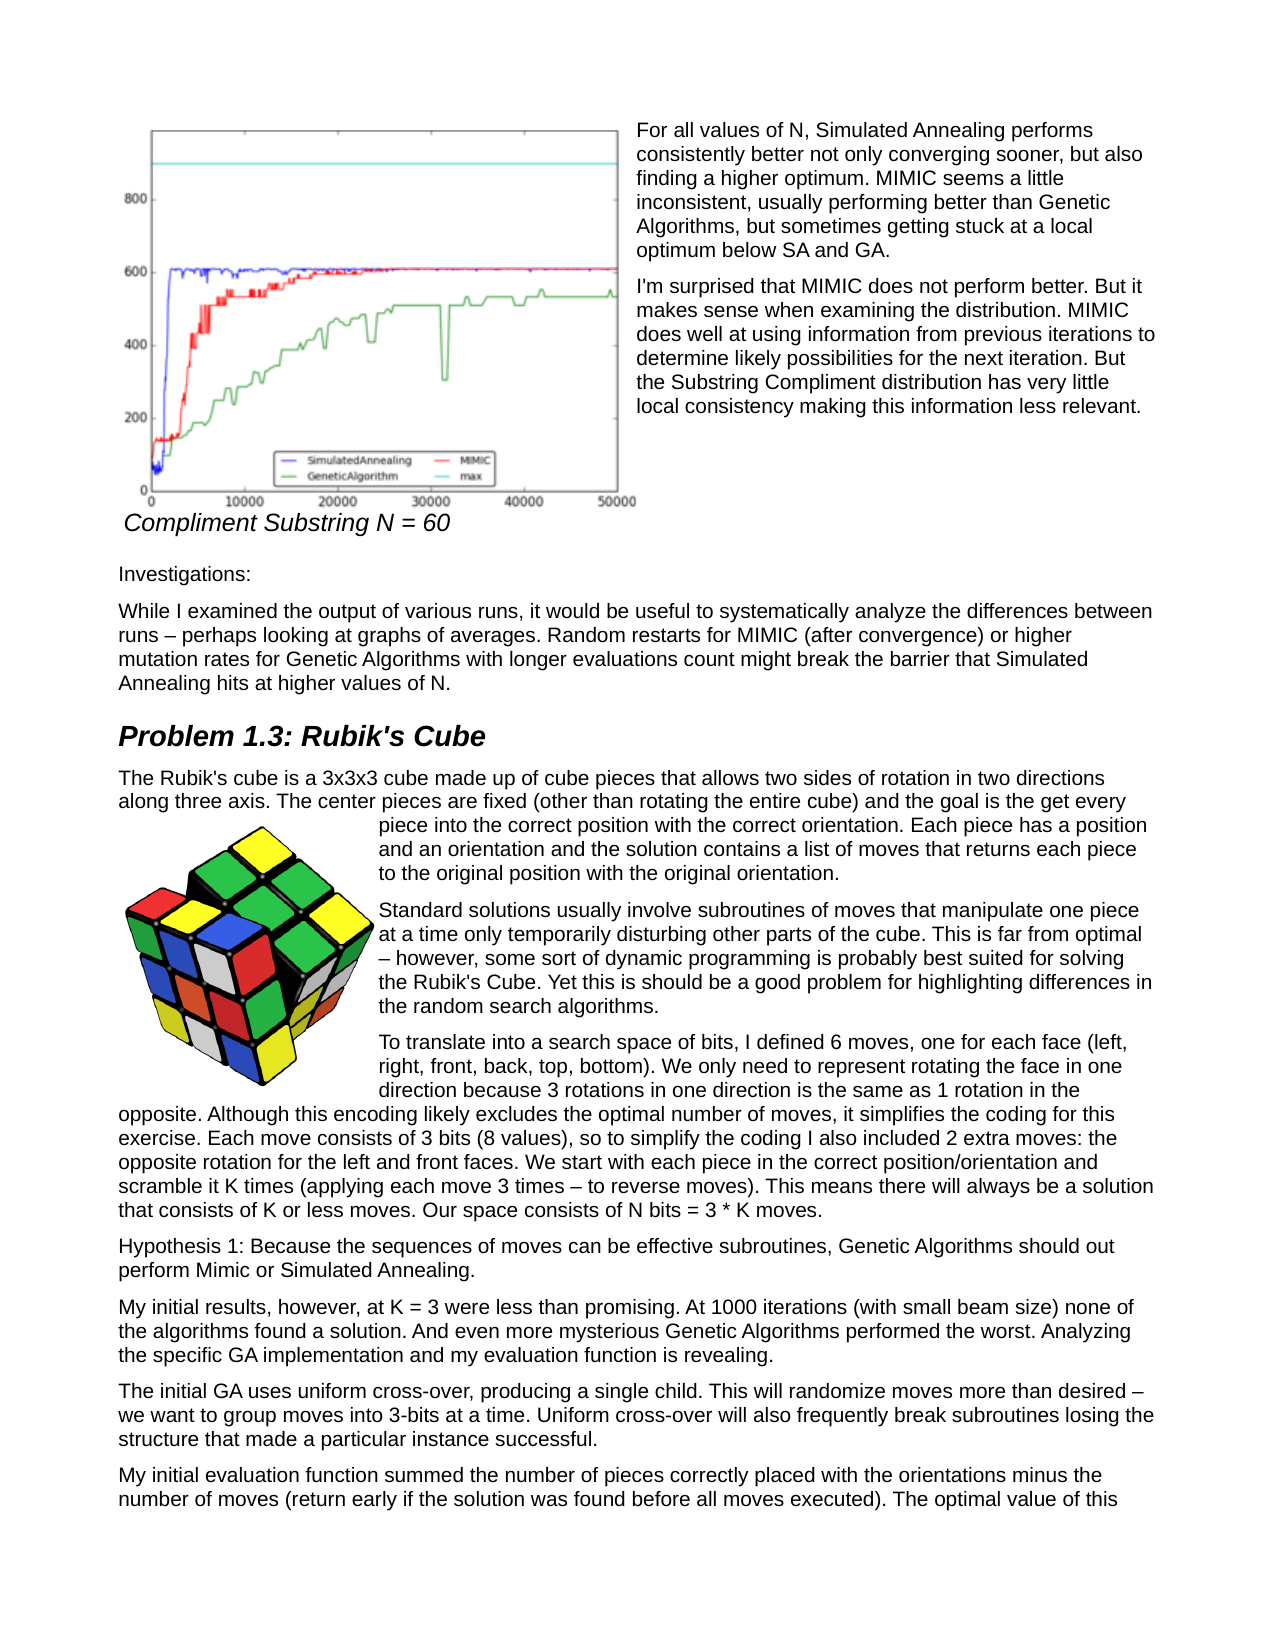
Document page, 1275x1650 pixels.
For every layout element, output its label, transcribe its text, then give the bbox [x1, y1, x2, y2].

text My initial evaluation function summed the number of pieces correctly placed with the orientations minus the number of moves (return early if the solution was found before all moves executed). The optimal value of this [118, 1463, 1157, 1511]
text Hypothesis 1: Because the sequences of moves can be effective subroutines, Genetic Algorithms should out perform Mimic or Simulated Annealing. [118, 1234, 1157, 1282]
text The Rubik's cube is a 3x3x3 cube made up of cube pieces that allows two sides of rotation in two directions along three axis. The center pieces are fixed (other than rotating the entire cube) and the goal is the get every piece into the correct position with the correct orientation. Each piece has a position and an orientation and the solution contains a list of moves that returns each piece to the original position with the original orientation. [118, 765, 1157, 885]
picture [118, 821, 379, 1091]
subtitle For all values of N, Simulated Annealing performs consistently better not only converging sooner, but also finding a higher optimum. MIMIC seems a little inconsistent, usually performing better than Genetic Algorithms, but sometimes getting stuck at a local optimum below SA and GA. [118, 117, 1157, 262]
text While I examined the output of various runs, it would be useful to systematically analyze the differences between runs – perhaps looking at graphs of averages. Random restarts for MIMIC (after convergence) or higher mutation rates for Genetic Algorithms with longer evaluations count might break the barrier that Simulated Annealing hits at higher values of N. [118, 598, 1157, 694]
picture [123, 130, 637, 508]
text To translate into a search space of bits, I defined 6 moves, one for each face (left, right, front, back, top, bottom). We only need to represent rotating the face in one direction because 3 rotations in one direction is the same as 1 rotation in the opposite. Although this encoding likely excludes the optimal number of moves, it simplifies the coding for this exercise. Each move consists of 3 bits (8 values), so to simplify the coding I also included 2 extra moves: the opposite rotation for the left and front faces. We start with each piece in the correct position/orientation and scramble it K times (applying each move 3 times – to reverse moves). This means there will always be a solution that consists of K or less moves. Our space consists of N bits = 3 * K moves. [118, 1030, 1157, 1222]
text Investigations: [118, 562, 1157, 586]
text The initial GA uses uniform cross-over, producing a single child. This will randomize moves more than desired – we want to group moves into 3-bits at a time. Uniform cross-over will also frequently break subroutines losing the structure that made a particular instance successful. [118, 1379, 1157, 1451]
text Standard solutions usually involve subroutines of moves that manipulate one piece at a time only temporarily disturbing other parts of the cube. This is far from optimal – however, some sort of dynamic programming is probably best suited for solving the Rubik's Cube. Yet this is should be a good problem for highlighting differences in the random search algorithms. [379, 898, 1157, 1017]
text My initial results, however, at K = 3 were less than promising. At 1000 iterations (with small beam size) none of the algorithms found a solution. And even more mysterious Genetic Algorithms performed the worst. Analyzing the specific GA implementation and my evaluation function is revealing. [118, 1294, 1157, 1366]
subtitle I'm surprised that MIMIC does not perform better. But it makes sense when examining the distribution. MIMIC does well at using information from previous iterations to determine likely possibilities for the next iteration. But the Substring Compliment distribution has very little local consistency making this information less relevant. [637, 274, 1157, 418]
text Compliment Substring N = 60 [123, 508, 636, 537]
subtitle Problem 1.3: Rubik's Cube [118, 719, 1157, 753]
